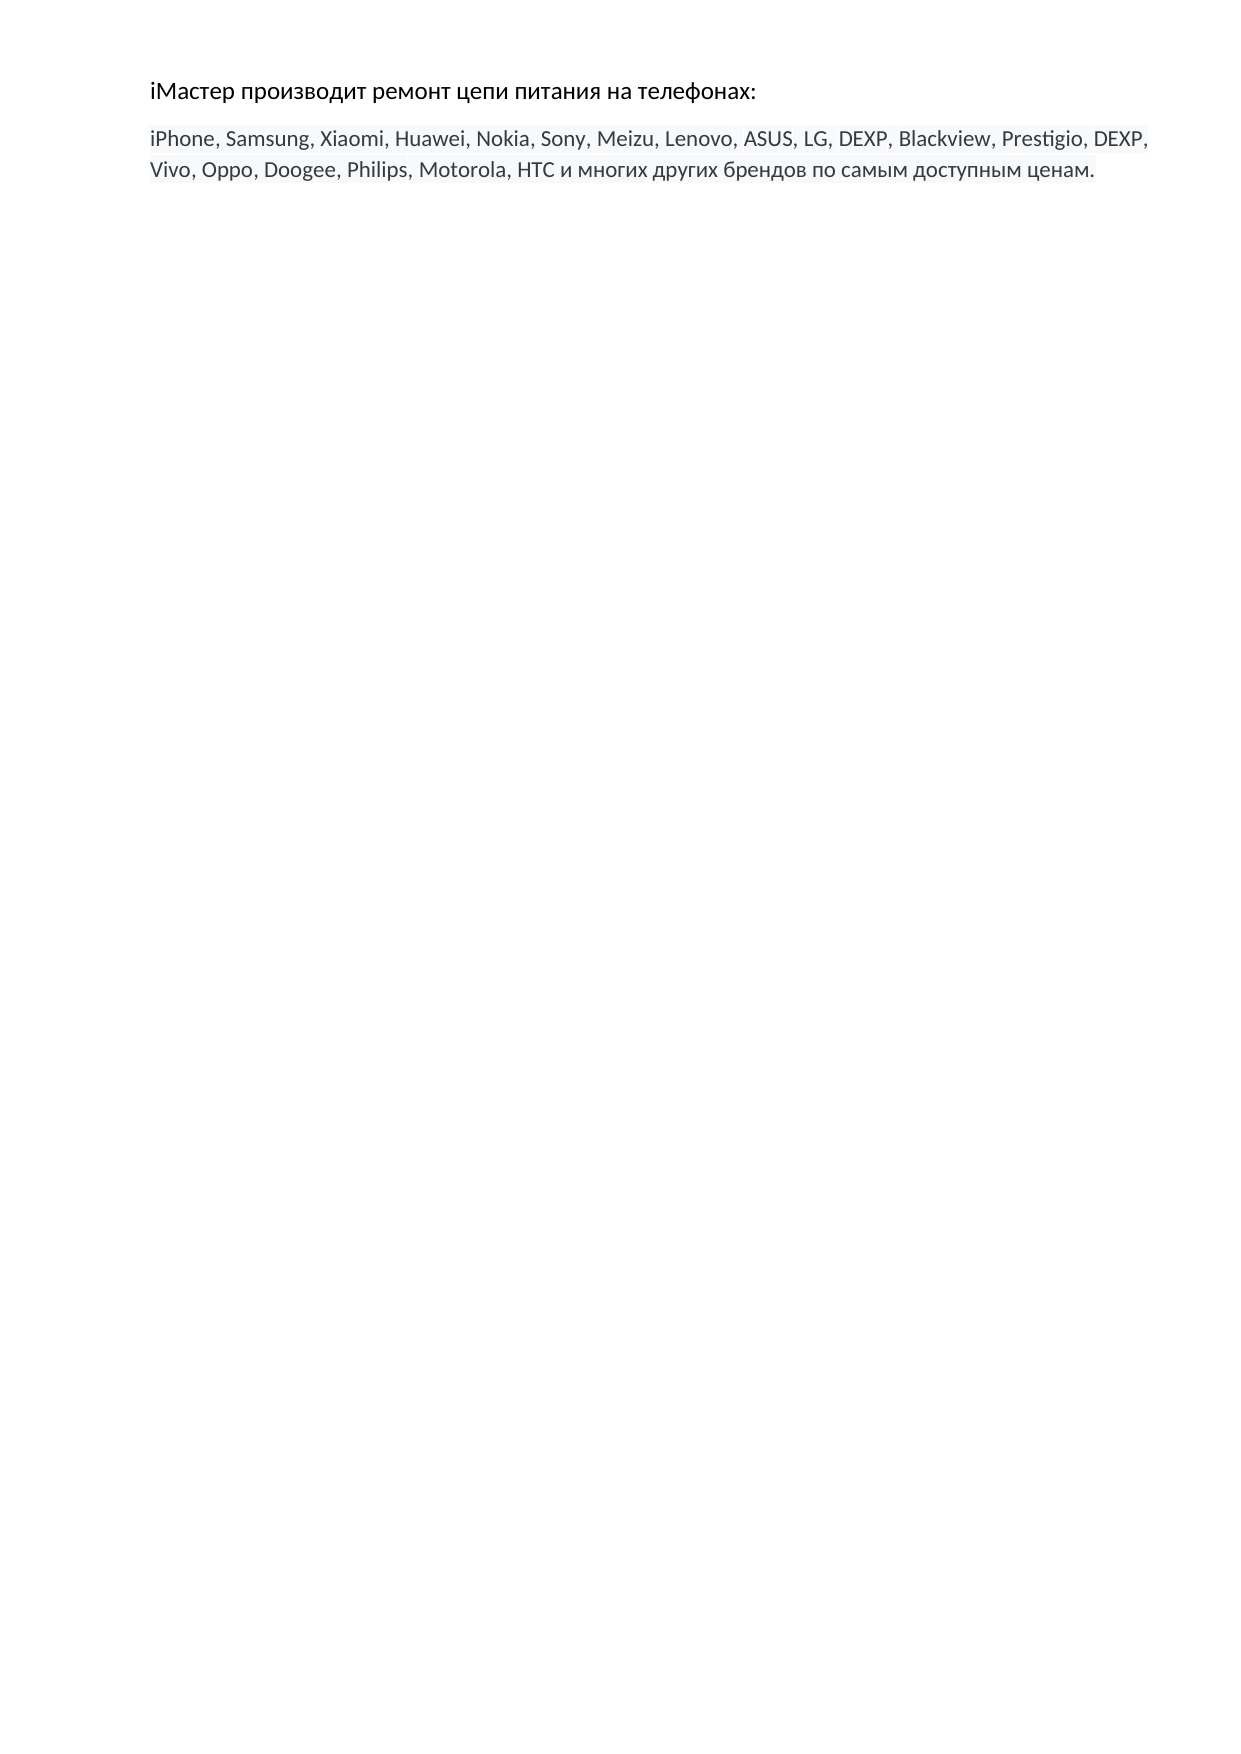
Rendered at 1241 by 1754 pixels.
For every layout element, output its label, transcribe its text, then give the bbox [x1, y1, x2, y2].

text iPhone, Samsung, Xiaomi, Huawei, Nokia, Sony, Meizu, Lenovo, ASUS, LG, DEXP, Blackview, Prestigio, DEXP, Vivo, Oppo, Doogee, Philips, Motorola, HTC и многих других брендов по самым доступным ценам. [150, 124, 1165, 183]
text iМастер производит ремонт цепи питания на телефонах: [150, 75, 1165, 106]
